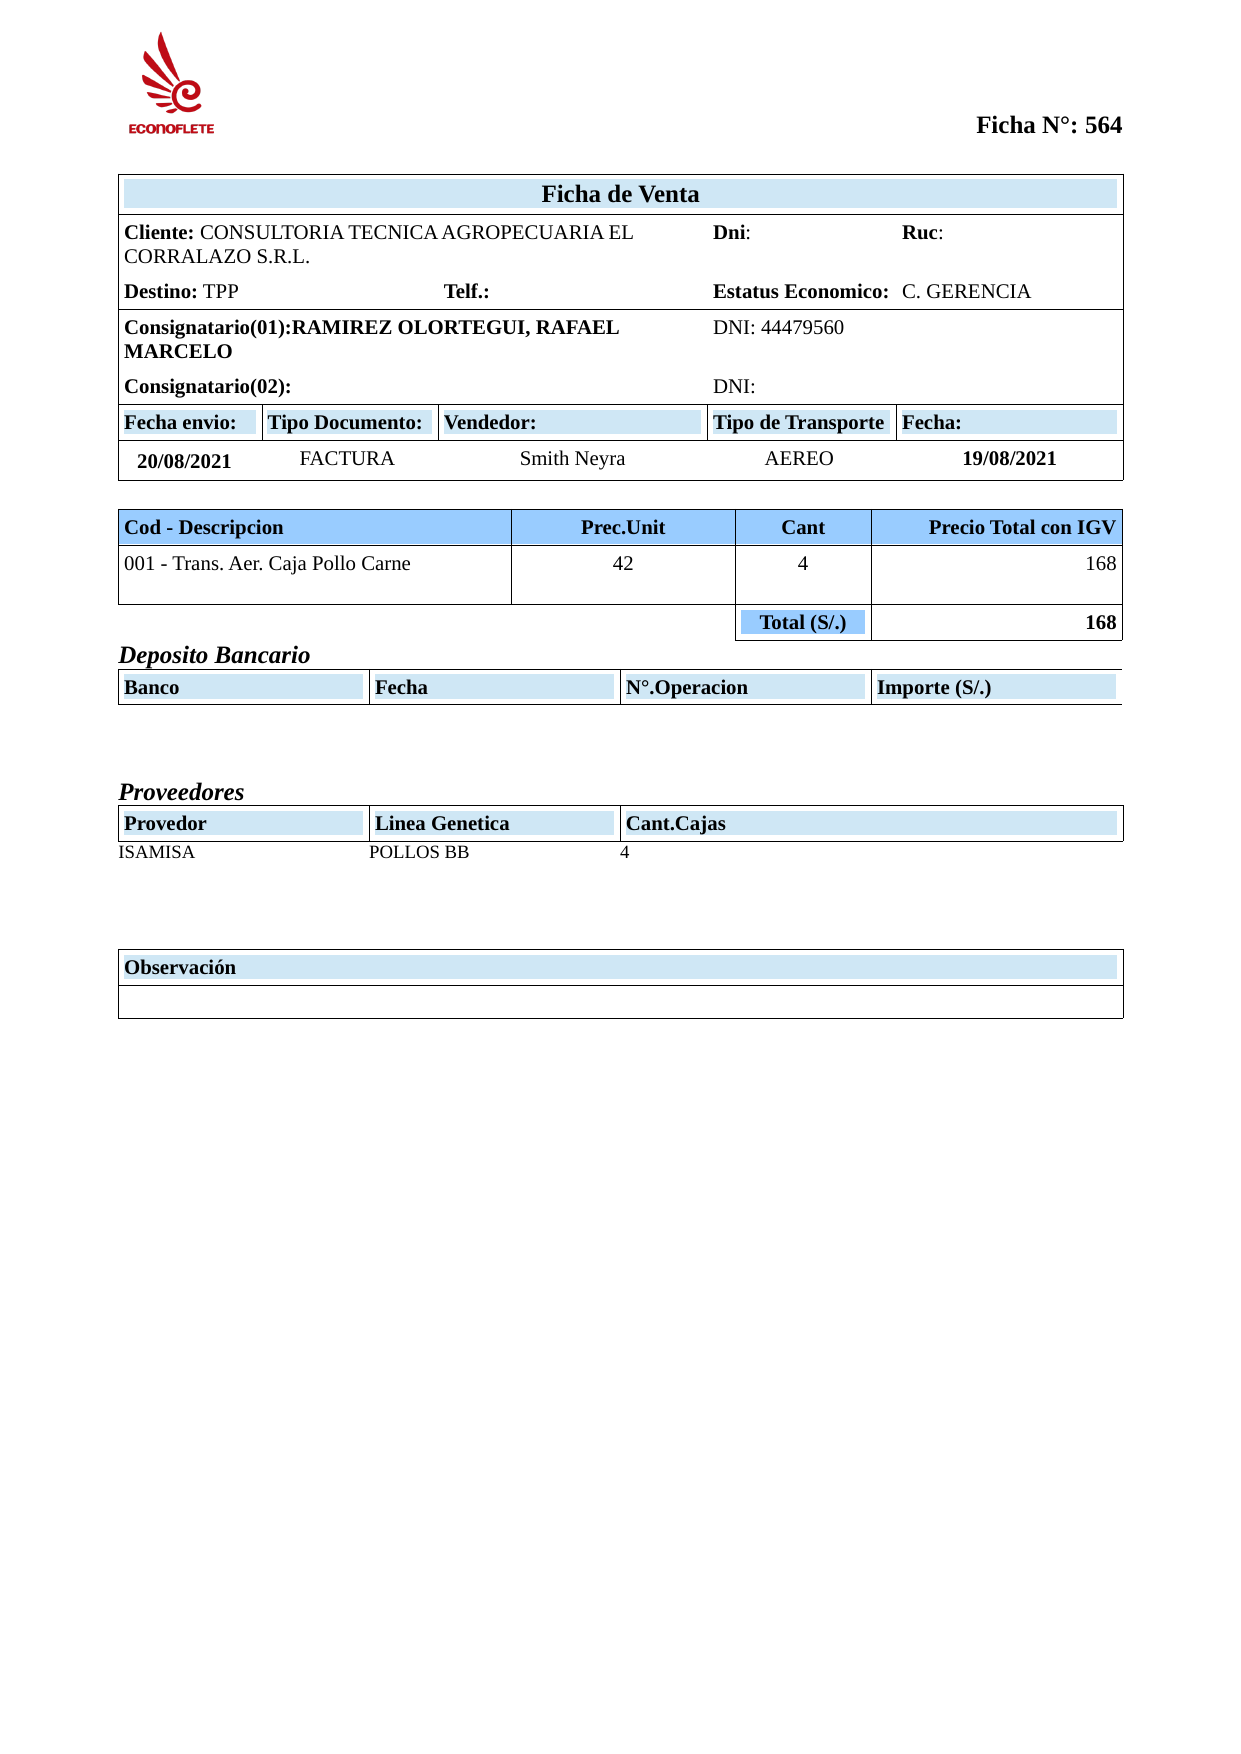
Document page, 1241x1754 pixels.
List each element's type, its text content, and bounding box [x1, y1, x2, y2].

table_cell 001 - Trans. Aer. Caja Pollo Carne [119, 546, 511, 604]
text Proveedores [118, 777, 1122, 805]
table_cell C. GERENCIA [896, 274, 1123, 309]
table_cell Consignatario(01):RAMIREZ OLORTEGUI, RAFAEL MARCELO [119, 310, 707, 369]
table_cell Smith Neyra [438, 441, 707, 480]
table_cell [118, 605, 511, 640]
table_header N°.Operacion [621, 670, 871, 704]
table_cell [620, 928, 1123, 949]
table_cell Total (S/.) [736, 605, 871, 640]
table_header Cant.Cajas [621, 806, 1123, 841]
table_cell 168 [872, 546, 1122, 604]
table_cell Fecha envio: [119, 405, 262, 440]
table_header Banco [119, 670, 369, 704]
table_cell Tipo de Transporte [708, 405, 896, 440]
table_cell [118, 753, 369, 777]
table_cell [620, 863, 1123, 884]
table_cell [118, 729, 369, 753]
table_cell [620, 906, 1123, 927]
table_cell POLLOS BB [369, 842, 620, 863]
table_cell [118, 863, 369, 884]
table_cell 19/08/2021 [896, 441, 1123, 480]
table_cell DNI: [707, 369, 1123, 404]
table_cell 42 [512, 546, 735, 604]
table_cell AEREO [707, 441, 896, 480]
text Deposito Bancario [118, 640, 1122, 669]
table_cell FACTURA [262, 441, 438, 480]
table_header Precio Total con IGV [872, 510, 1122, 544]
table_header Provedor [119, 806, 369, 841]
table_cell Destino: TPP [119, 274, 438, 309]
table_cell [511, 605, 735, 640]
table_cell [620, 753, 871, 777]
table_header Fecha [370, 670, 620, 704]
table_header Prec.Unit [512, 510, 735, 544]
table_cell Vendedor: [439, 405, 707, 440]
table_header Observación [119, 950, 1123, 984]
table_cell [118, 928, 369, 949]
table_cell [871, 729, 1122, 753]
table_header Ficha de Venta [119, 175, 1123, 214]
table_cell Consignatario(02): [119, 369, 707, 404]
table_cell 168 [872, 605, 1122, 640]
table_cell [118, 705, 369, 728]
table_cell [871, 753, 1122, 777]
table_cell [118, 884, 369, 906]
table_cell [118, 906, 369, 927]
table_cell [620, 705, 871, 728]
table_cell Tipo Documento: [263, 405, 438, 440]
table_cell 4 [736, 546, 871, 604]
table_cell Ruc: [896, 215, 1123, 273]
table_cell Dni: [707, 215, 896, 273]
table_cell Fecha: [897, 405, 1123, 440]
table_cell 20/08/2021 [119, 441, 262, 480]
table_cell Estatus Economico: [707, 274, 896, 309]
table_cell [620, 729, 871, 753]
table_cell Cliente: CONSULTORIA TECNICA AGROPECUARIA EL CORRALAZO S.R.L. [119, 215, 707, 273]
table_cell [369, 906, 620, 927]
table_cell 4 [620, 842, 1123, 863]
table_header Linea Genetica [370, 806, 620, 841]
table_cell [620, 884, 1123, 906]
table_cell Telf.: [438, 274, 707, 309]
table_header Importe (S/.) [872, 670, 1122, 704]
table_cell [369, 753, 620, 777]
table_cell ISAMISA [118, 842, 369, 863]
table_cell [119, 986, 1123, 1018]
table_cell [871, 705, 1122, 728]
picture [118, 31, 225, 134]
table_cell [369, 863, 620, 884]
table_cell [369, 928, 620, 949]
table_cell [369, 705, 620, 728]
table_header Cod - Descripcion [119, 510, 511, 544]
table_header Cant [736, 510, 871, 544]
table_cell DNI: 44479560 [707, 310, 1123, 369]
table_cell [369, 729, 620, 753]
table_cell [369, 884, 620, 906]
